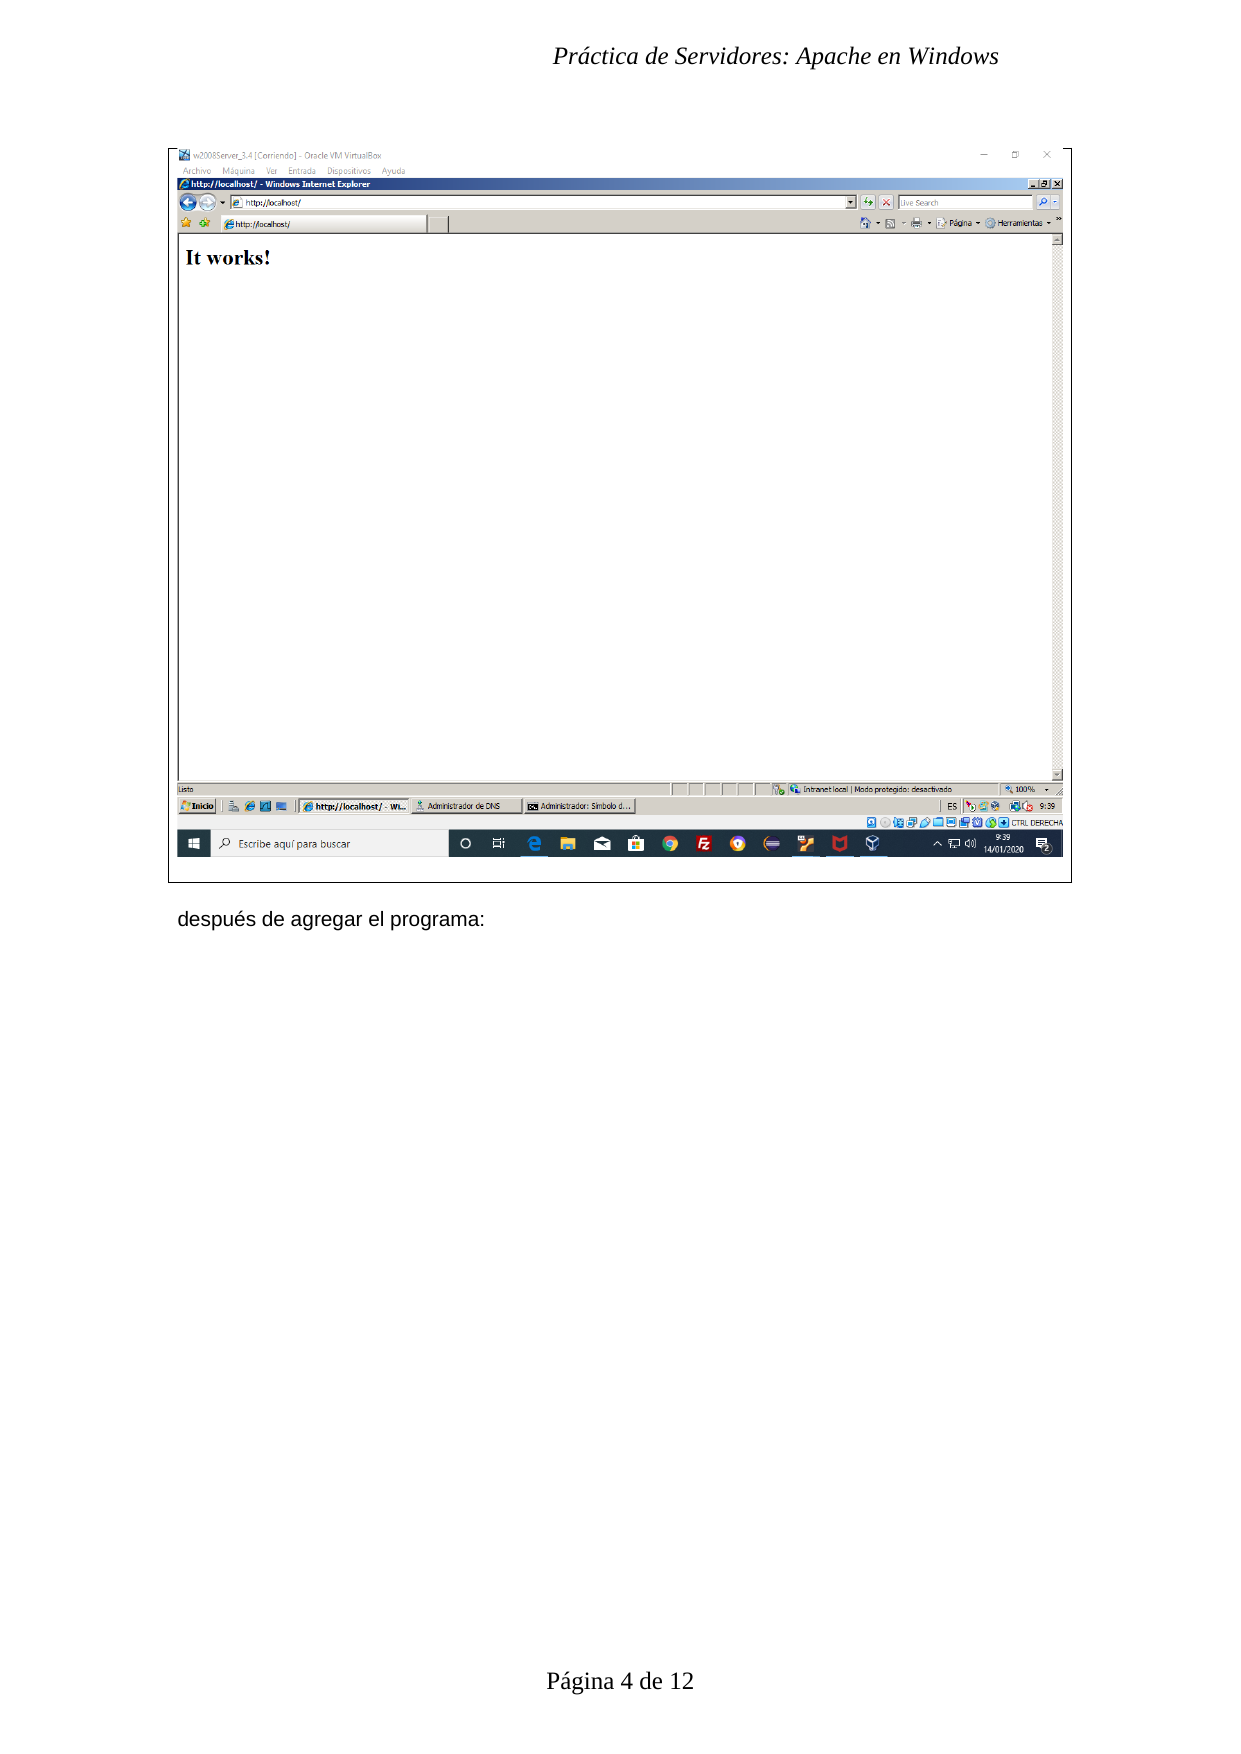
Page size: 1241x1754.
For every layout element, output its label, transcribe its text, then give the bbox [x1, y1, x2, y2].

text después de agregar el programa: [177, 907, 1063, 931]
picture [177, 147, 1063, 857]
